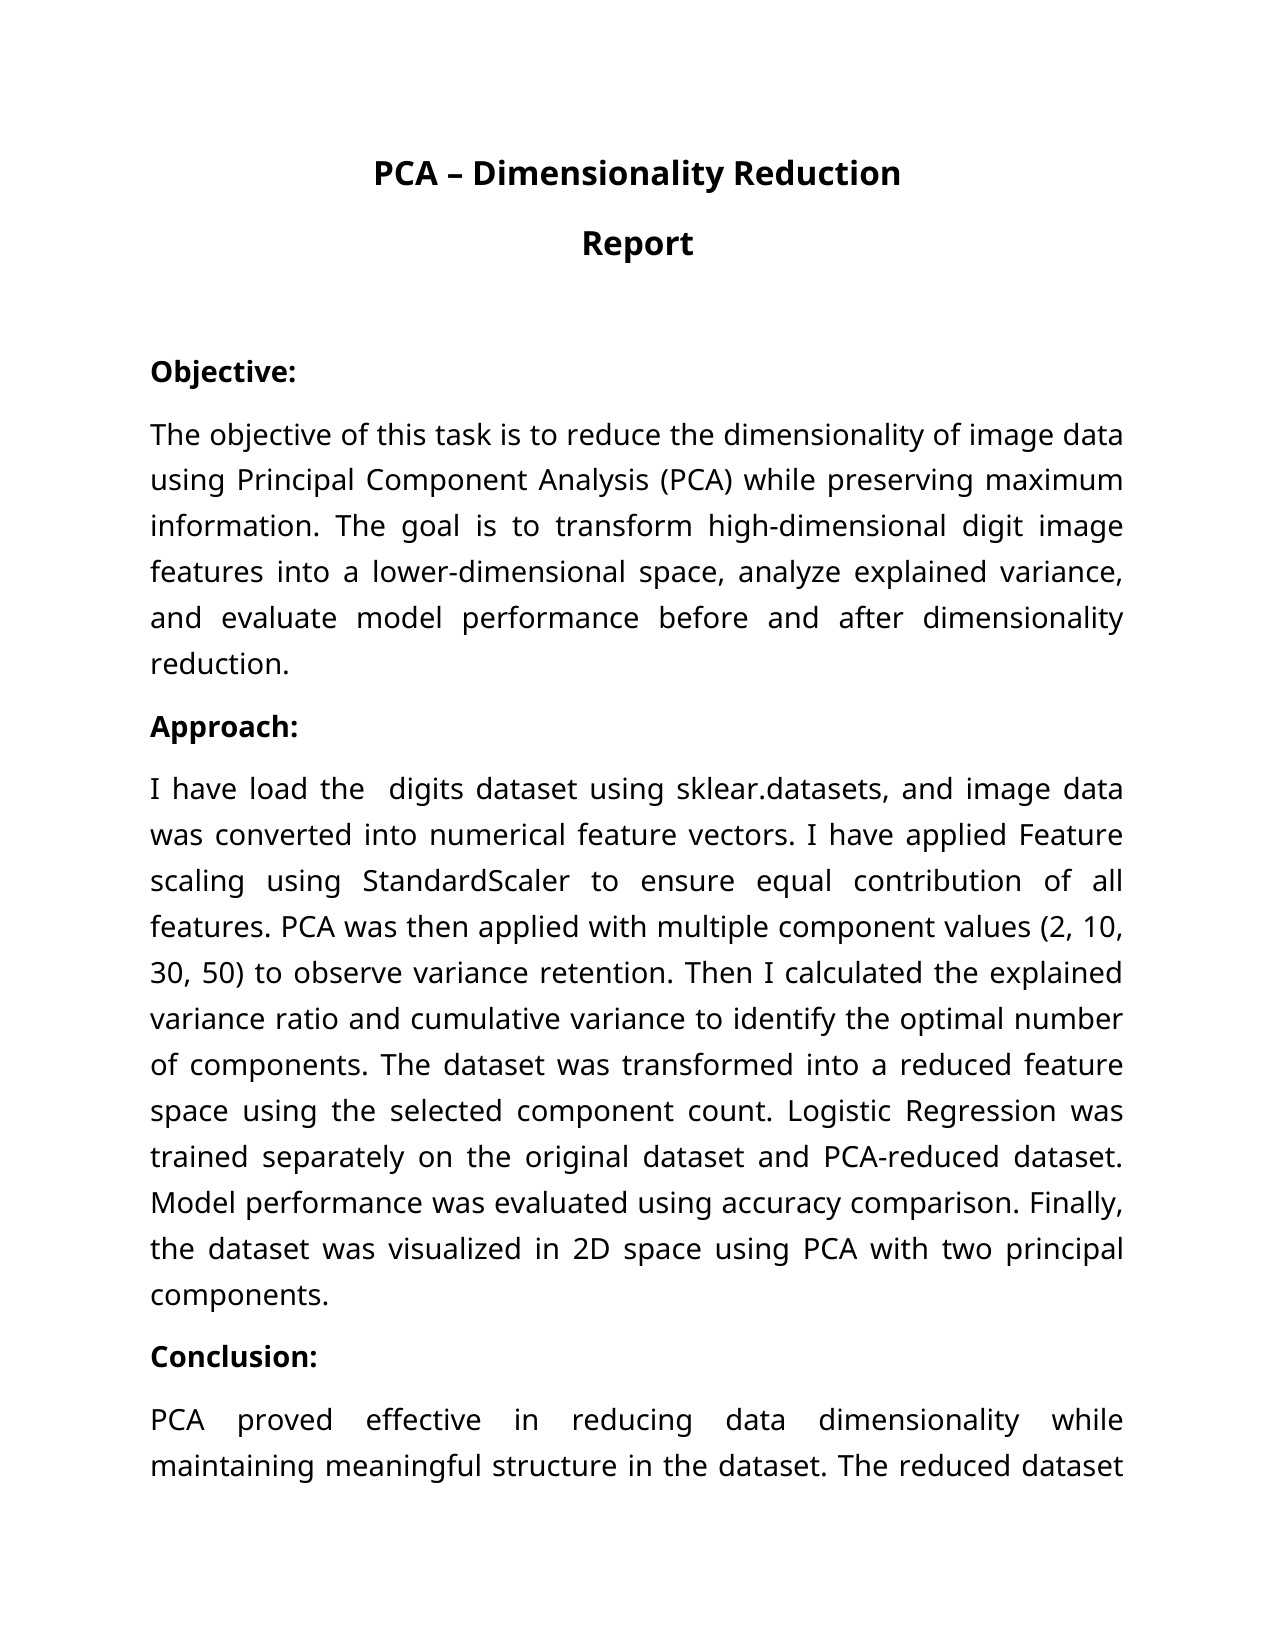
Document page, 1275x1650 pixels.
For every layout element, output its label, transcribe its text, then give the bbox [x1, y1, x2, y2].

text Objective: [150, 351, 1125, 391]
text Report [150, 219, 1125, 265]
text The objective of this task is to reduce the dimensionality of image data using Principal Component Analysis (PCA) while preserving maximum information. The goal is to transform high-dimensional digit image features into a lower-dimensional space, analyze explained variance, and evaluate model performance before and after dimensionality reduction. [150, 414, 1125, 683]
text Conclusion: [150, 1337, 1125, 1376]
text PCA proved effective in reducing data dimensionality while maintaining meaningful structure in the dataset. The reduced dataset [150, 1399, 1125, 1485]
text I have load the digits dataset using sklear.datasets, and image data was converted into numerical feature vectors. I have applied Feature scaling using StandardScaler to ensure equal contribution of all features. PCA was then applied with multiple component values (2, 10, 30, 50) to observe variance retention. Then I calculated the explained variance ratio and cumulative variance to identify the optimal number of components. The dataset was transformed into a reduced feature space using the selected component count. Logistic Regression was trained separately on the original dataset and PCA-reduced dataset. Model performance was evaluated using accuracy comparison. Finally, the dataset was visualized in 2D space using PCA with two principal components. [150, 769, 1125, 1314]
text Approach: [150, 706, 1125, 746]
text PCA – Dimensionality Reduction [150, 150, 1125, 195]
